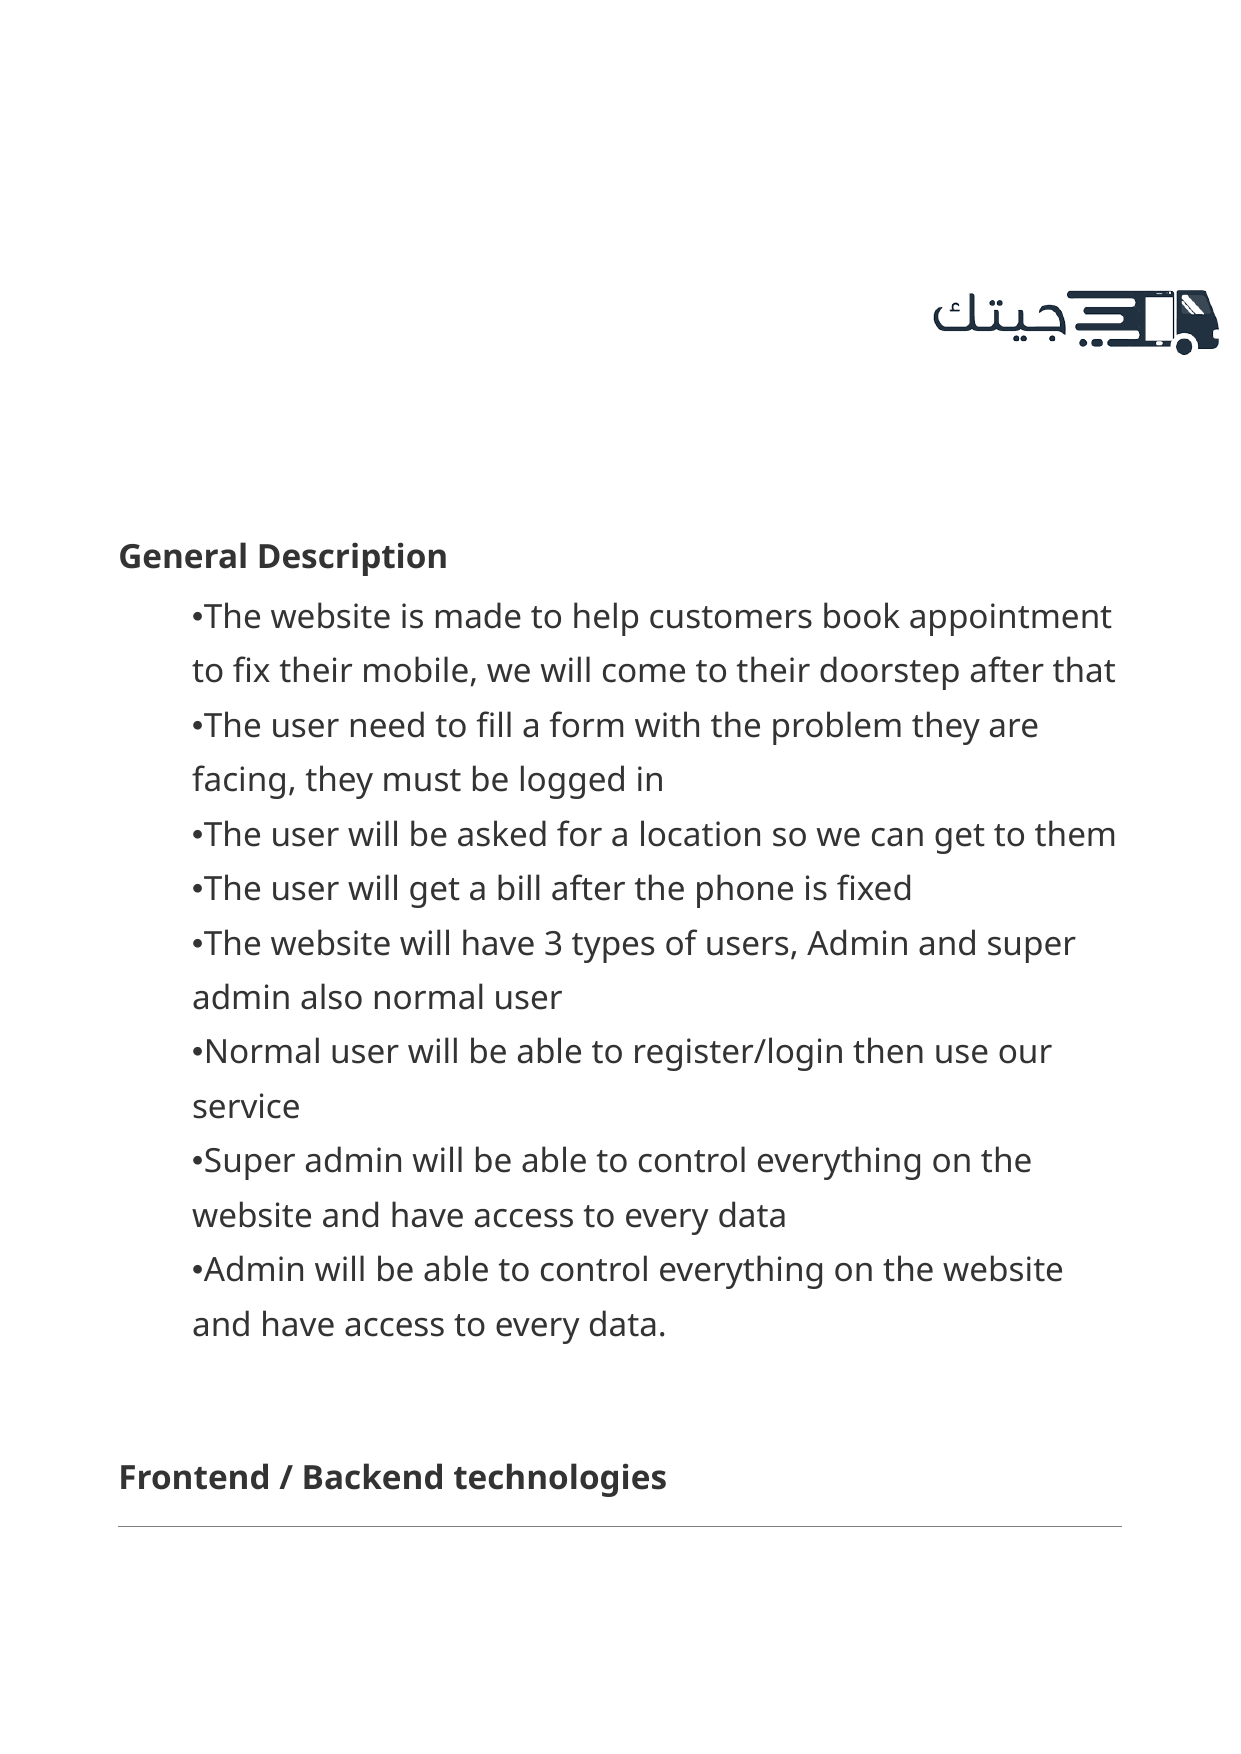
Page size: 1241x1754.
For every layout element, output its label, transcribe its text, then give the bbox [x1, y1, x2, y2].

list Super admin will be able to control everything on the website and have access to every data [118, 1137, 1122, 1237]
list The user need to fill a form with the problem they are facing, they must be logged in [118, 701, 1122, 801]
list The user will get a bill after the phone is fixed [118, 865, 1122, 910]
list The website is made to help customers book appointment to fix their mobile, we will come to their doorstep after that [118, 592, 1122, 692]
list The website will have 3 types of users, Admin and super admin also normal user [118, 919, 1122, 1019]
list Normal user will be able to register/login then use our service [118, 1028, 1122, 1128]
picture [917, 280, 1235, 371]
subtitle Frontend / Backend technologies [118, 1453, 1122, 1499]
list The user will be asked for a location so we can get to them [118, 810, 1122, 856]
list Admin will be able to control everything on the website and have access to every data. [118, 1246, 1122, 1346]
subtitle General Description [118, 532, 1122, 578]
